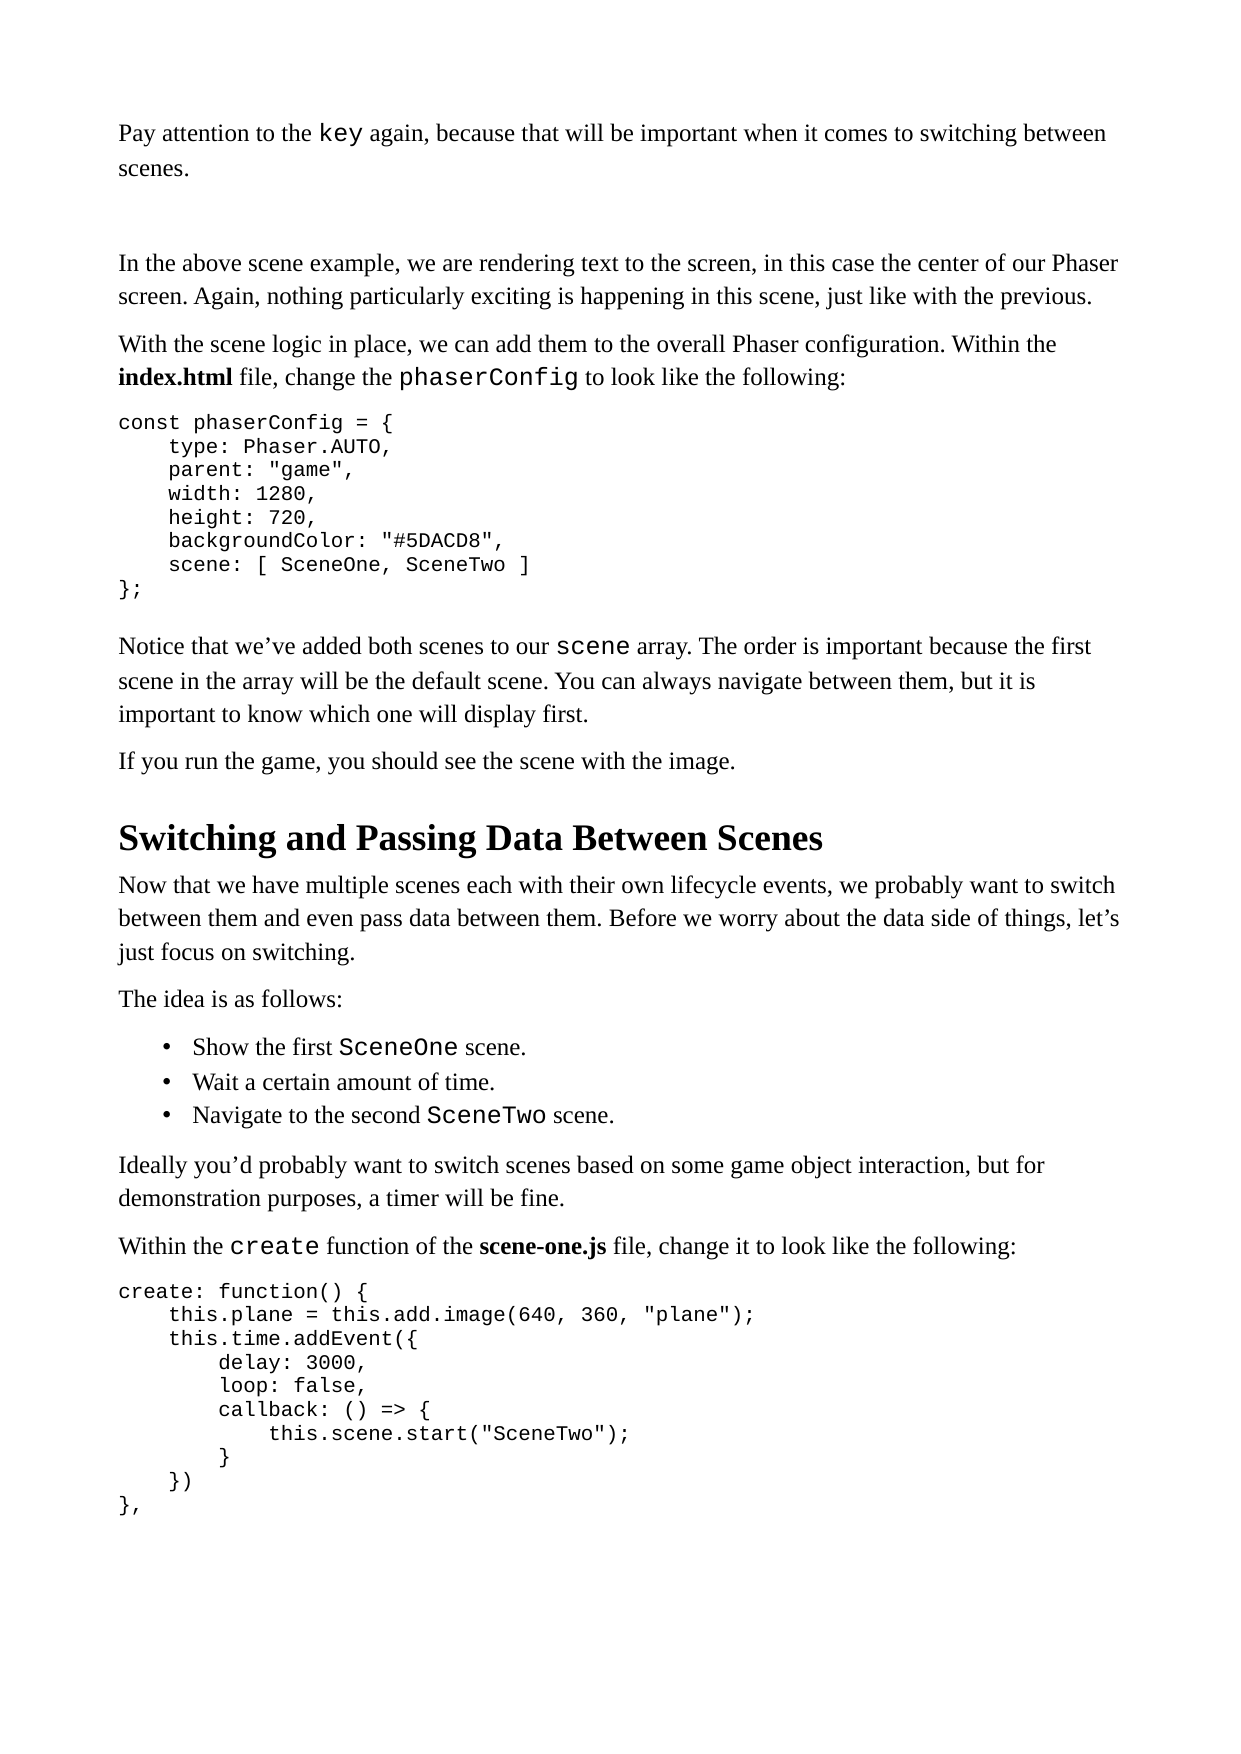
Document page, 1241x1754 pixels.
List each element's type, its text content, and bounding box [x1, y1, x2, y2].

list Navigate to the second SceneTwo scene. [162, 1100, 1122, 1131]
subtitle Switching and Passing Data Between Scenes [118, 815, 1122, 858]
text Now that we have multiple scenes each with their own lifecycle events, we probably want to switch between them and even pass data between them. Before we worry about the data side of things, let’s just focus on switching. [118, 871, 1122, 965]
text If you run the game, you should see the scene with the image. [118, 746, 1122, 775]
text parent: "game", [118, 459, 1122, 483]
text With the scene logic in place, we can add them to the overall Phaser configuration. Within the index.html file, change the phaserConfig to look like the following: [118, 329, 1122, 393]
text Ideally you’d probably want to switch scenes based on some game object interaction, but for demonstration purposes, a timer will be fine. [118, 1150, 1122, 1212]
text Pay attention to the key again, because that will be important when it comes to switching between scenes. [118, 118, 1122, 182]
text delay: 3000, [118, 1352, 1122, 1375]
text backgroundColor: "#5DACD8", [118, 530, 1122, 554]
text } [118, 1446, 1122, 1470]
text type: Phaser.AUTO, [118, 436, 1122, 459]
text this.plane = this.add.image(640, 360, "plane"); [118, 1304, 1122, 1328]
text In the above scene example, we are rendering text to the screen, in this case the center of our Phaser screen. Again, nothing particularly exciting is happening in this scene, just like with the previous. [118, 248, 1122, 310]
list Wait a certain amount of time. [162, 1067, 1122, 1096]
text The idea is as follows: [118, 984, 1122, 1013]
list Show the first SceneOne scene. [162, 1032, 1122, 1063]
text const phaserConfig = { [118, 412, 1122, 436]
text }) [118, 1470, 1122, 1494]
text }; [118, 578, 1122, 601]
text height: 720, [118, 507, 1122, 530]
text }, [118, 1494, 1122, 1517]
text scene: [ SceneOne, SceneTwo ] [118, 554, 1122, 578]
text callback: () => { [118, 1399, 1122, 1423]
text this.time.addEvent({ [118, 1328, 1122, 1352]
text width: 1280, [118, 483, 1122, 507]
text Notice that we’ve added both scenes to our scene array. The order is important because the first scene in the array will be the default scene. You can always navigate between them, but it is important to know which one will display first. [118, 631, 1122, 728]
text this.scene.start("SceneTwo"); [118, 1423, 1122, 1446]
text create: function() { [118, 1281, 1122, 1304]
text loop: false, [118, 1375, 1122, 1399]
text Within the create function of the scene-one.js file, change it to look like the following: [118, 1231, 1122, 1262]
